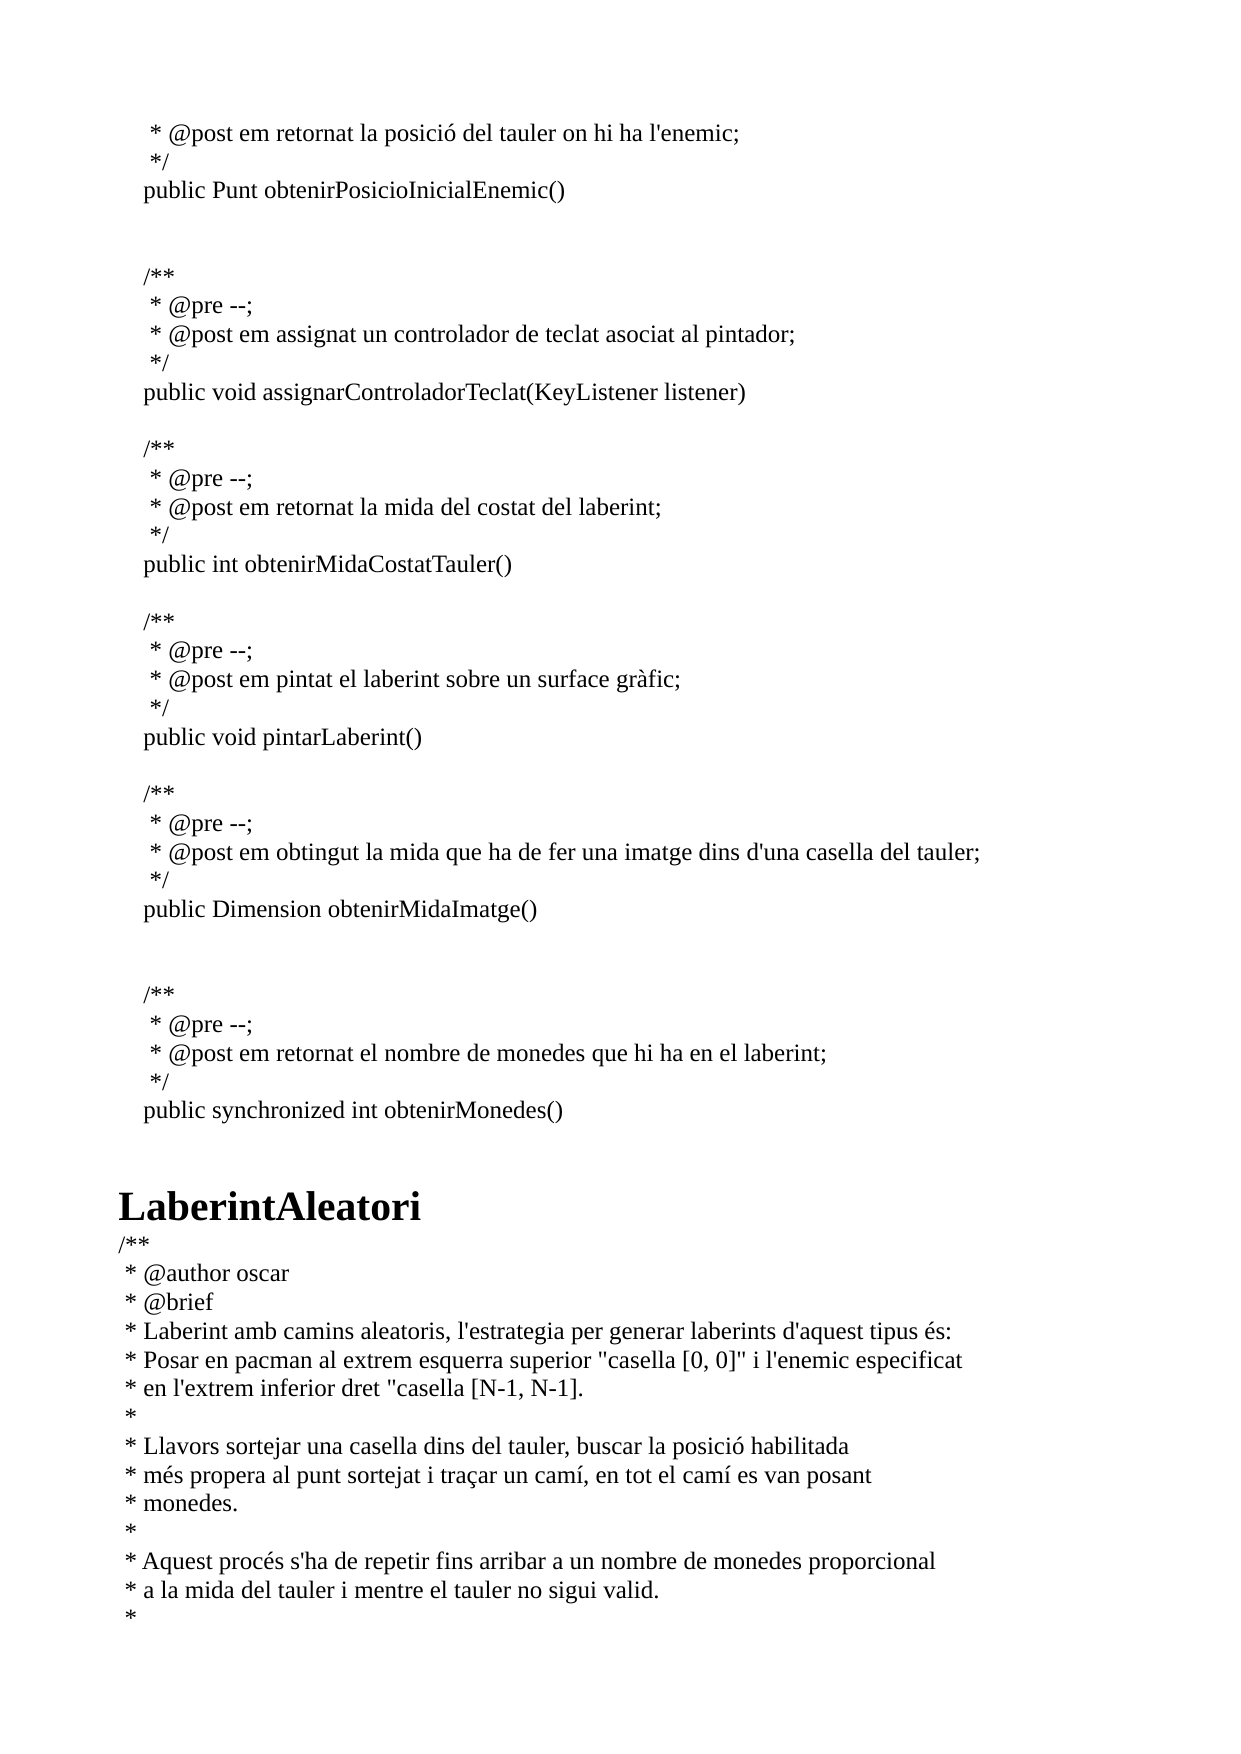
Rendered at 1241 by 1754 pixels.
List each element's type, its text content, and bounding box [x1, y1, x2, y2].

text * @post em retornat la mida del costat del laberint; [118, 492, 1122, 521]
text * @post em pintat el laberint sobre un surface gràfic; [118, 664, 1122, 693]
text * Laberint amb camins aleatoris, l'estrategia per generar laberints d'aquest tipus és: [118, 1316, 1122, 1345]
text /** [118, 262, 1122, 291]
text * @pre --; [118, 808, 1122, 837]
text LaberintAleatori [118, 1182, 1122, 1230]
text * Posar en pacman al extrem esquerra superior "casella [0, 0]" i l'enemic especificat [118, 1345, 1122, 1373]
text * @post em retornat el nombre de monedes que hi ha en el laberint; [118, 1038, 1122, 1067]
text */ [118, 693, 1122, 722]
text /** [118, 981, 1122, 1009]
text */ [118, 1067, 1122, 1096]
text * més propera al punt sortejat i traçar un camí, en tot el camí es van posant [118, 1460, 1122, 1488]
text public Punt obtenirPosicioInicialEnemic() [118, 176, 1122, 204]
text /** [118, 779, 1122, 808]
text /** [118, 1230, 1122, 1258]
text public int obtenirMidaCostatTauler() [118, 549, 1122, 578]
text * @post em obtingut la mida que ha de fer una imatge dins d'una casella del tauler; [118, 837, 1122, 866]
text */ [118, 866, 1122, 894]
text * @pre --; [118, 636, 1122, 664]
text * a la mida del tauler i mentre el tauler no sigui valid. [118, 1575, 1122, 1603]
text public Dimension obtenirMidaImatge() [118, 894, 1122, 923]
text * monedes. [118, 1488, 1122, 1517]
text * @post em assignat un controlador de teclat asociat al pintador; [118, 319, 1122, 348]
text * @brief [118, 1287, 1122, 1316]
text * Aquest procés s'ha de repetir fins arribar a un nombre de monedes proporcional [118, 1546, 1122, 1575]
text * en l'extrem inferior dret "casella [N-1, N-1]. [118, 1373, 1122, 1402]
text public void pintarLaberint() [118, 722, 1122, 751]
text * [118, 1603, 1122, 1632]
text */ [118, 521, 1122, 549]
text * @pre --; [118, 1009, 1122, 1038]
text */ [118, 348, 1122, 377]
text /** [118, 434, 1122, 463]
text public synchronized int obtenirMonedes() [118, 1096, 1122, 1124]
text * Llavors sortejar una casella dins del tauler, buscar la posició habilitada [118, 1431, 1122, 1460]
text * [118, 1517, 1122, 1546]
text public void assignarControladorTeclat(KeyListener listener) [118, 377, 1122, 406]
text * @author oscar [118, 1258, 1122, 1287]
text * @pre --; [118, 463, 1122, 492]
text * [118, 1402, 1122, 1431]
text * @pre --; [118, 291, 1122, 319]
text * @post em retornat la posició del tauler on hi ha l'enemic; [118, 118, 1122, 147]
text /** [118, 607, 1122, 636]
text */ [118, 147, 1122, 176]
